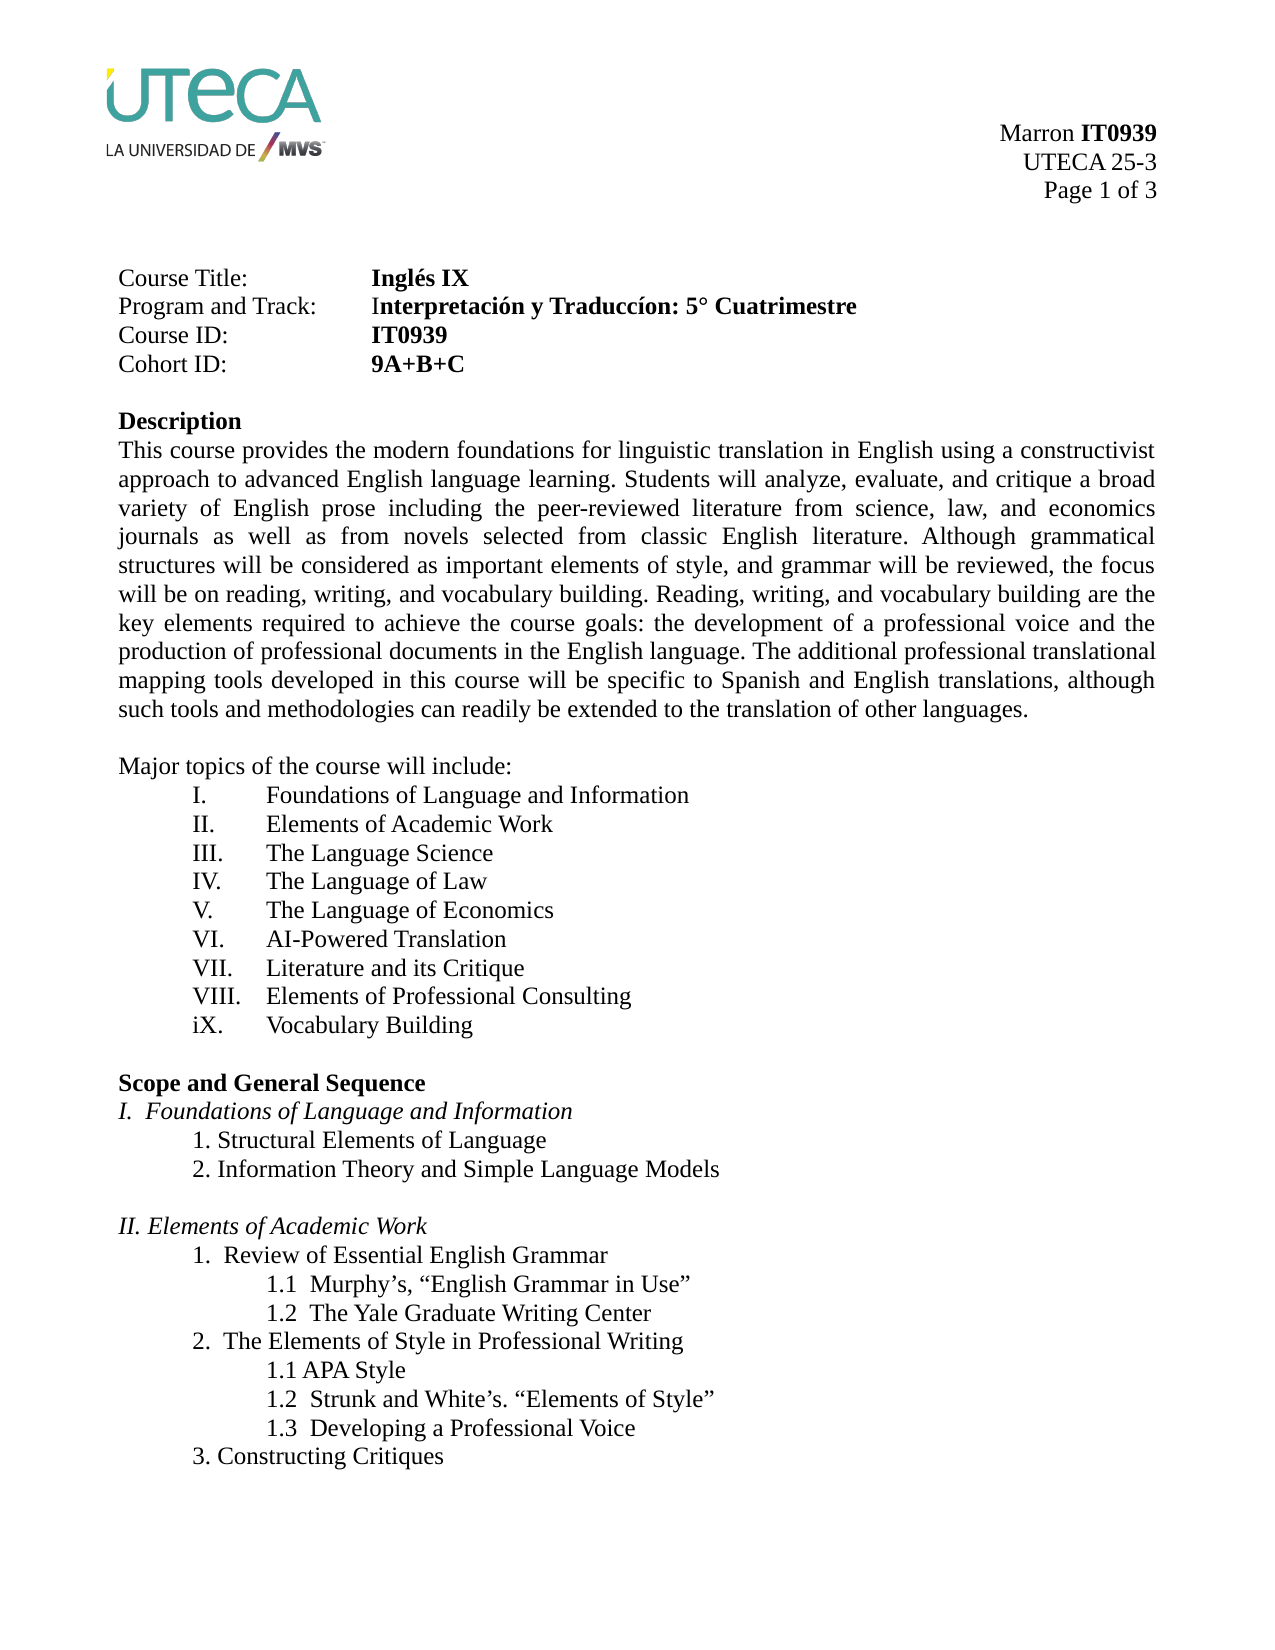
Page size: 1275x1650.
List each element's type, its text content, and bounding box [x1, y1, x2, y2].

table_cell Program and Track: [118, 291, 371, 320]
text VIII. Elements of Professional Consulting [192, 981, 1157, 1010]
table_header Inglés IX [371, 263, 1157, 291]
text 1.2 The Yale Graduate Writing Center [192, 1298, 1157, 1326]
table_header Course Title: [118, 263, 371, 291]
text IV. The Language of Law [192, 866, 1157, 895]
text 3. Constructing Critiques [192, 1441, 1157, 1470]
text 1. Review of Essential English Grammar [118, 1240, 1157, 1269]
table_cell IT0939 [371, 320, 1157, 349]
text VI. AI-Powered Translation [192, 924, 1157, 953]
text 1.2 Strunk and White’s. “Elements of Style” [192, 1384, 1157, 1413]
text 1. Structural Elements of Language [192, 1125, 1157, 1154]
text V. The Language of Economics [192, 895, 1157, 924]
text II. Elements of Academic Work [118, 1211, 1157, 1240]
text iX. Vocabulary Building [118, 1010, 1157, 1039]
table_cell Cohort ID: [118, 349, 371, 378]
text 1.1 APA Style [192, 1355, 1157, 1384]
table_cell Course ID: [118, 320, 371, 349]
text VII. Literature and its Critique [192, 953, 1157, 981]
table_cell 9A+B+C [371, 349, 1157, 378]
text 2. The Elements of Style in Professional Writing [118, 1326, 1157, 1355]
text I. Foundations of Language and Information [192, 780, 1157, 809]
text 1.3 Developing a Professional Voice [118, 1413, 1157, 1441]
text Major topics of the course will include: [118, 751, 1157, 780]
text III. The Language Science [192, 838, 1157, 866]
text Scope and General Sequence [118, 1068, 1157, 1096]
picture [104, 64, 328, 166]
text 1.1 Murphy’s, “English Grammar in Use” [192, 1269, 1157, 1298]
text 2. Information Theory and Simple Language Models [192, 1154, 1157, 1183]
text Description [118, 406, 1157, 435]
text II. Elements of Academic Work [192, 809, 1157, 838]
table_cell Interpretación y Traduccíon: 5° Cuatrimestre [371, 291, 1157, 320]
text This course provides the modern foundations for linguistic translation in English using a constructivist approach to advanced English language learning. Students will analyze, evaluate, and critique a broad variety of English prose including the peer-reviewed literature from science, law, and economics journals as well as from novels selected from classic English literature. Although grammatical structures will be considered as important elements of style, and grammar will be reviewed, the focus will be on reading, writing, and vocabulary building. Reading, writing, and vocabulary building are the key elements required to achieve the course goals: the development of a professional voice and the production of professional documents in the English language. The additional professional translational mapping tools developed in this course will be specific to Spanish and English translations, although such tools and methodologies can readily be extended to the translation of other languages. [118, 435, 1157, 723]
text I. Foundations of Language and Information [118, 1096, 1157, 1125]
